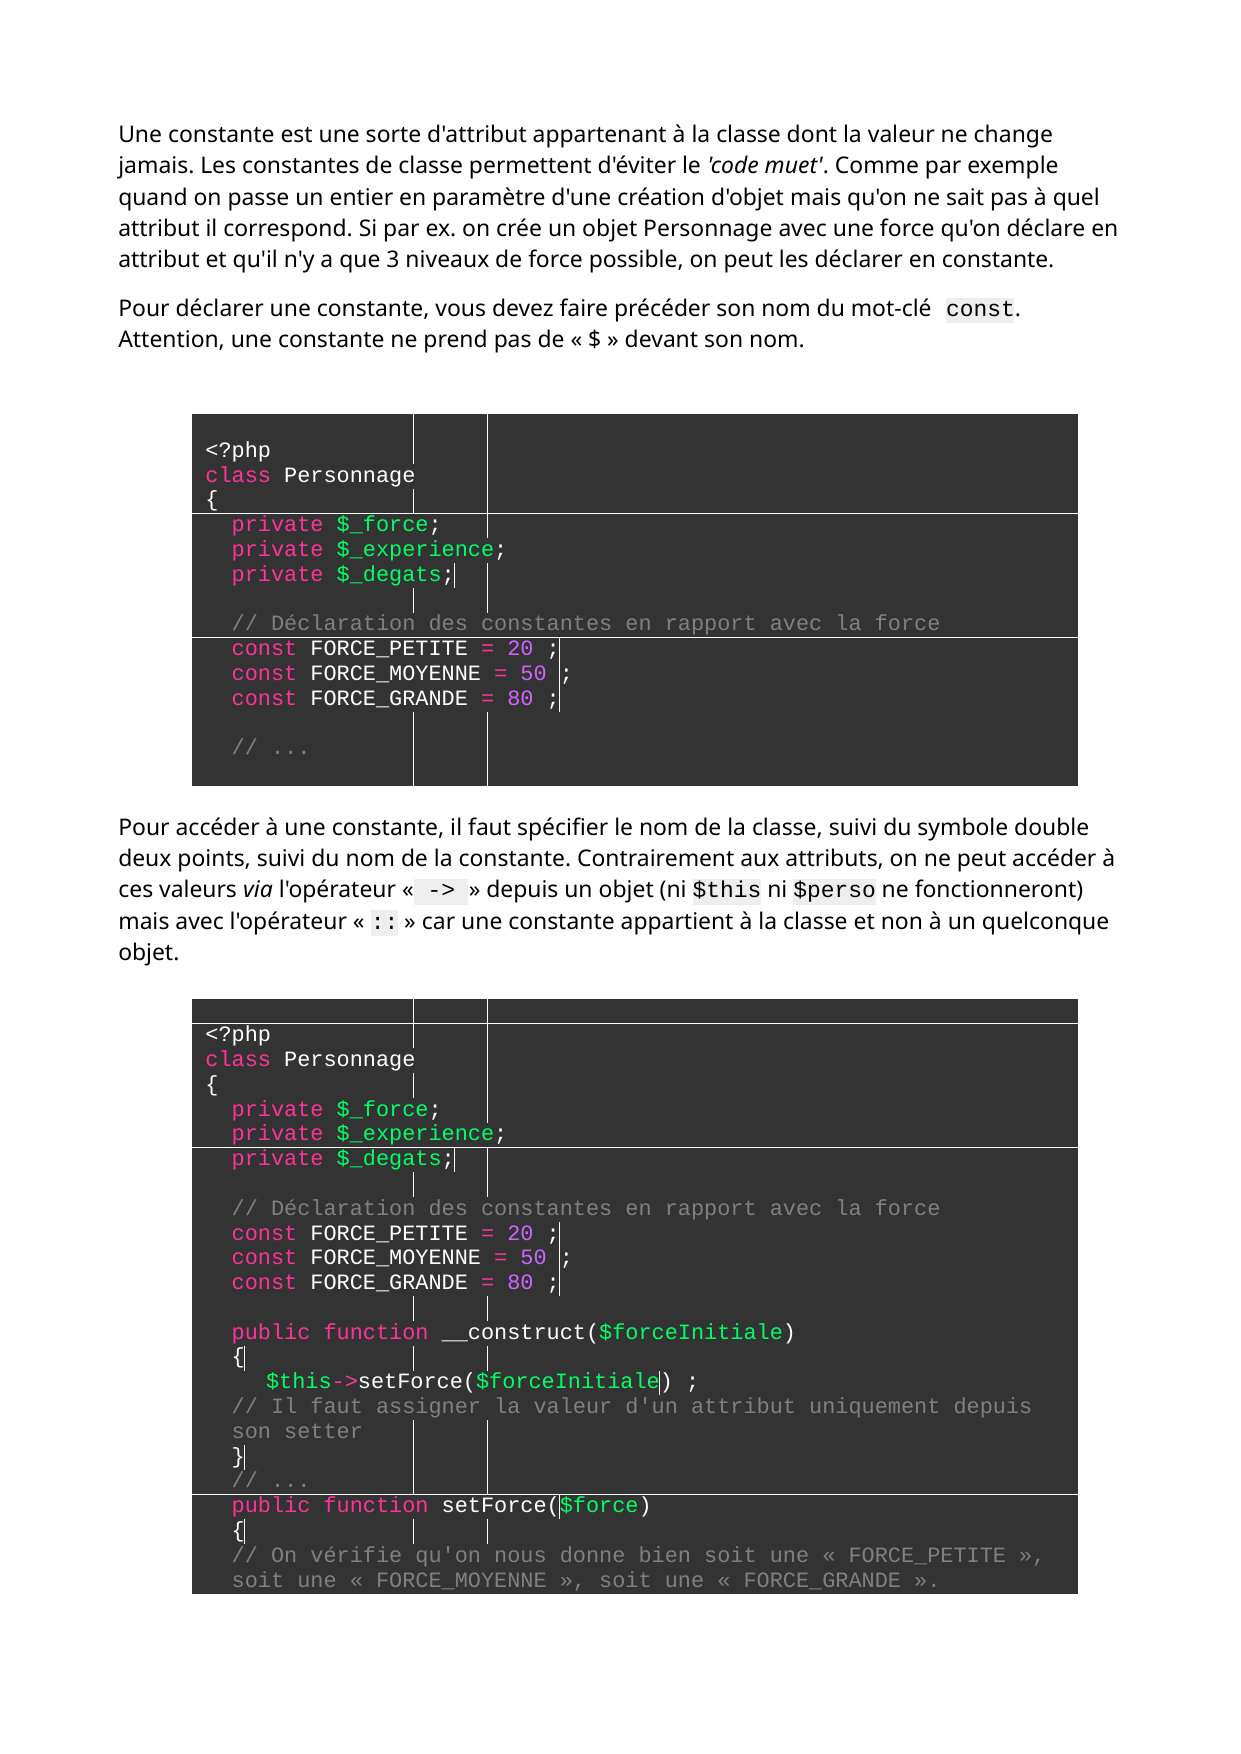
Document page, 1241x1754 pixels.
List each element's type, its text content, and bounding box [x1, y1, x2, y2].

text Pour accéder à une constante, il faut spécifier le nom de la classe, suivi du symbole double deux points, suivi du nom de la constante. Contrairement aux attributs, on ne peut accéder à ces valeurs via l'opérateur « -> » depuis un objet (ni $this ni $perso ne fonctionneront) mais avec l'opérateur « :: » car une constante appartient à la classe et non à un quelconque objet. [118, 811, 1122, 967]
text Une constante est une sorte d'attribut appartenant à la classe dont la valeur ne change jamais. Les constantes de classe permettent d'éviter le 'code muet'. Comme par exemple quand on passe un entier en paramètre d'une création d'objet mais qu'on ne sait pas à quel attribut il correspond. Si par ex. on crée un objet Personnage avec une force qu'on déclare en attribut et qu'il n'y a que 3 niveaux de force possible, on peut les déclarer en constante. [118, 118, 1122, 274]
text { [192, 489, 1122, 513]
text const FORCE_MOYENNE = 50 ; [192, 1247, 1122, 1271]
text private $_force; [192, 1098, 1122, 1123]
text const FORCE_PETITE = 20 ; [192, 1222, 1122, 1247]
text private $_degats; [192, 563, 1122, 588]
text <?php [192, 1023, 1122, 1048]
text private $_experience; [192, 1123, 1122, 1147]
text // ... [192, 1470, 1122, 1494]
text $this->setForce($forceInitiale) ; [192, 1371, 1122, 1395]
text // On vérifie qu'on nous donne bien soit une « FORCE_PETITE », [192, 1544, 1122, 1569]
text private $_degats; [192, 1147, 1122, 1172]
text { [192, 1519, 1122, 1544]
text soit une « FORCE_MOYENNE », soit une « FORCE_GRANDE ». [192, 1569, 1122, 1594]
text } [192, 1445, 1122, 1470]
text { [192, 1346, 1122, 1371]
text <?php [192, 439, 1122, 464]
text { [192, 1073, 1122, 1098]
text private $_experience; [192, 538, 1122, 563]
text // Il faut assigner la valeur d'un attribut uniquement depuis [192, 1395, 1122, 1420]
text class Personnage [192, 464, 1122, 489]
text public function __construct($forceInitiale) [192, 1321, 1122, 1346]
text private $_force; [192, 513, 1122, 538]
text Pour déclarer une constante, vous devez faire précéder son nom du mot-clé const. Attention, une constante ne prend pas de « $ » devant son nom. [118, 292, 1122, 355]
text const FORCE_PETITE = 20 ; [192, 637, 1122, 662]
text class Personnage [192, 1048, 1122, 1073]
text const FORCE_MOYENNE = 50 ; [192, 662, 1122, 687]
text public function setForce($force) [192, 1494, 1122, 1519]
text // ... [192, 737, 1122, 761]
text const FORCE_GRANDE = 80 ; [192, 1271, 1122, 1321]
text son setter [192, 1420, 1122, 1445]
text // Déclaration des constantes en rapport avec la force [192, 1197, 1122, 1222]
text const FORCE_GRANDE = 80 ; [192, 687, 1122, 737]
text // Déclaration des constantes en rapport avec la force [192, 613, 1122, 637]
